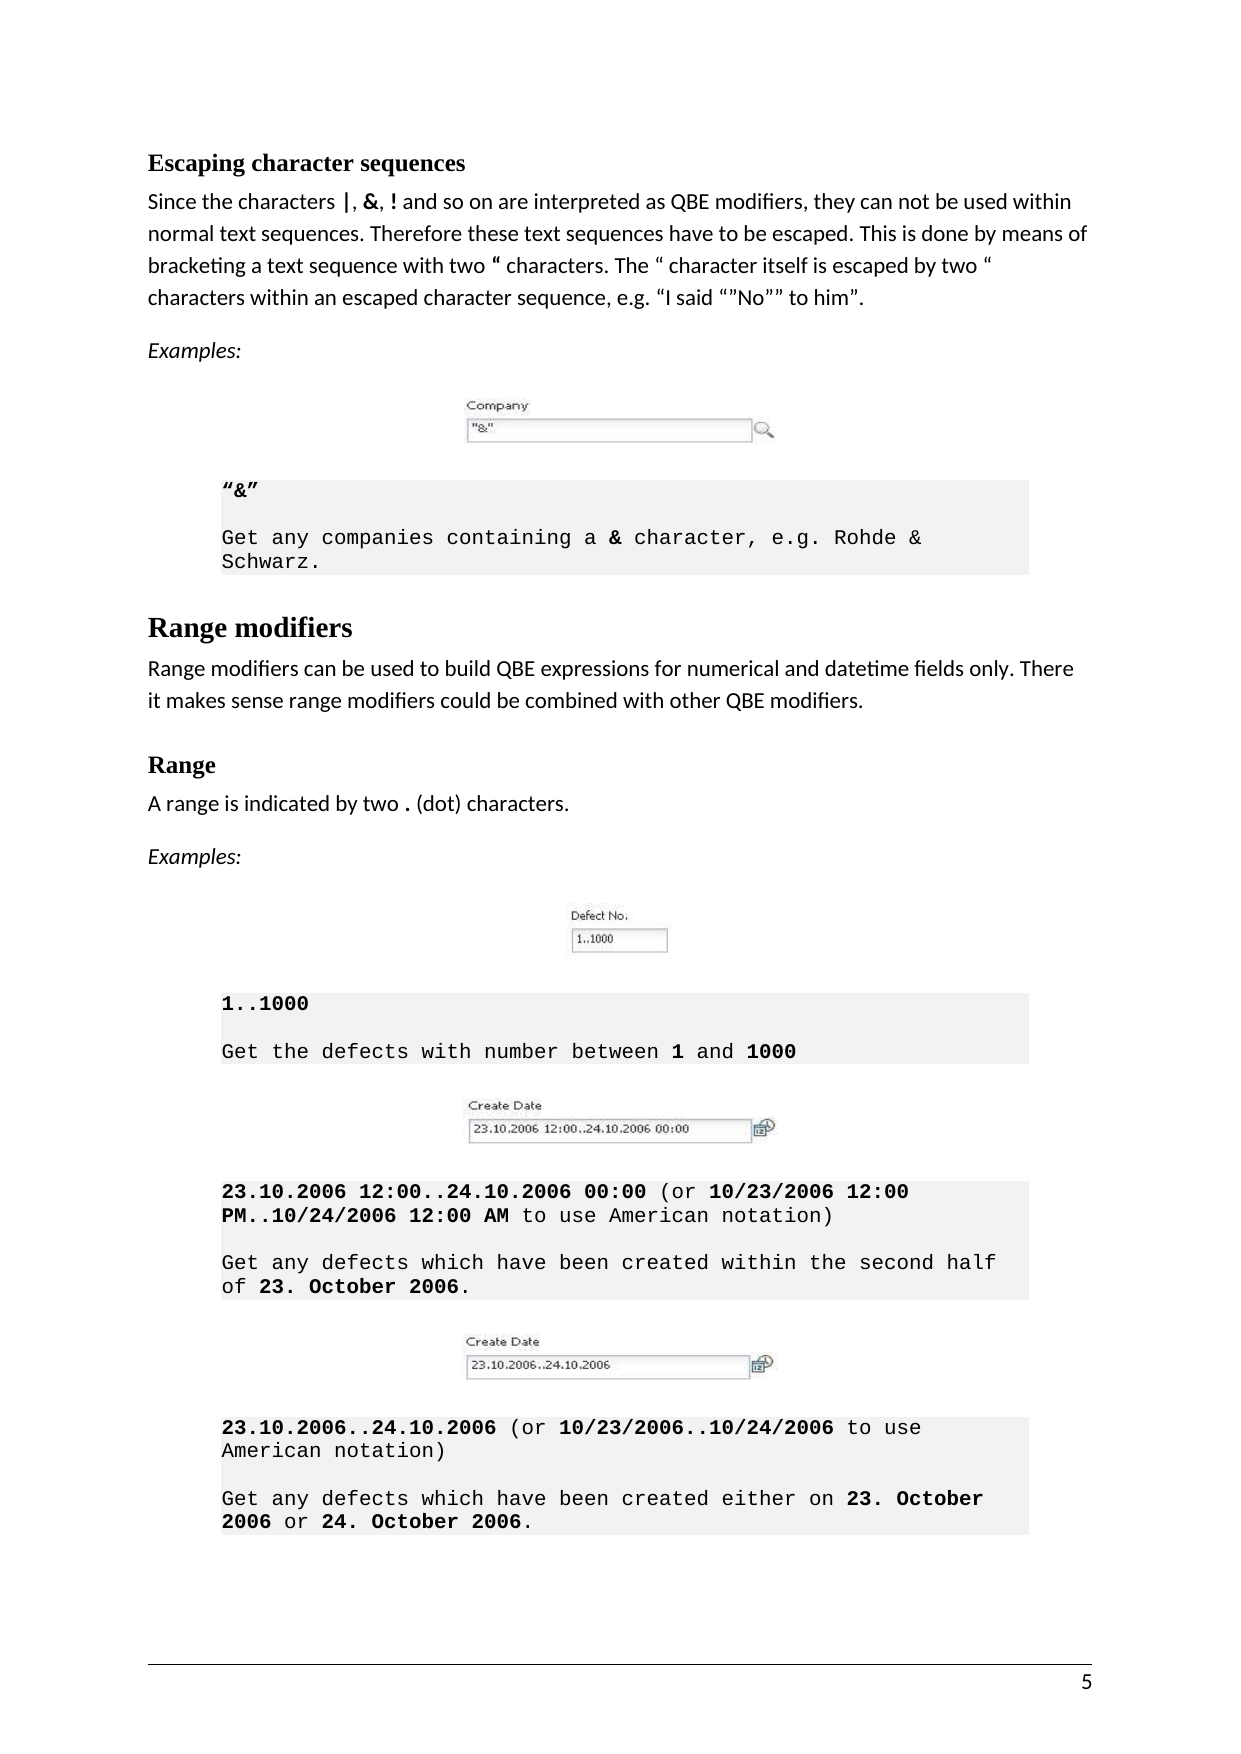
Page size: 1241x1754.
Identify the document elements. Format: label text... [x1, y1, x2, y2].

text Range modifiers can be used to build QBE expressions for numerical and datetime fields only. There it makes sense range modifiers could be combined with other QBE modifiers. [148, 654, 1092, 714]
text Range [148, 750, 1092, 778]
picture [462, 1098, 778, 1148]
picture [461, 1333, 779, 1383]
picture [566, 903, 674, 960]
text 23.10.2006..24.10.2006 (or 10/23/2006..10/24/2006 to use American notation) Get any defects which have been created either on 23. October 2006 or 24. October 2006. [221, 1417, 1029, 1535]
text Escaping character sequences [148, 148, 1092, 176]
text 23.10.2006 12:00..24.10.2006 00:00 (or 10/23/2006 12:00 PM..10/24/2006 12:00 AM to use American notation) Get any defects which have been created within the second half of 23. October 2006. [221, 1181, 1029, 1300]
text Range modifiers [148, 610, 1092, 644]
picture [463, 398, 777, 446]
text Examples: [148, 336, 1092, 364]
text Since the characters |, &, ! and so on are interpreted as QBE modifiers, they can not be used within normal text sequences. Therefore these text sequences have to be escaped. This is done by means of bracketing a text sequence with two “ characters. The “ character itself is escaped by two “ characters within an escaped character sequence, e.g. “I said “”No”” to him”. [148, 187, 1092, 311]
text Examples: [148, 842, 1092, 870]
text A range is indicated by two . (dot) characters. [148, 789, 1092, 817]
text “&” Get any companies containing a & character, e.g. Rohde & Schwarz. [221, 480, 1029, 575]
text 1..1000 Get the defects with number between 1 and 1000 [221, 993, 1029, 1064]
